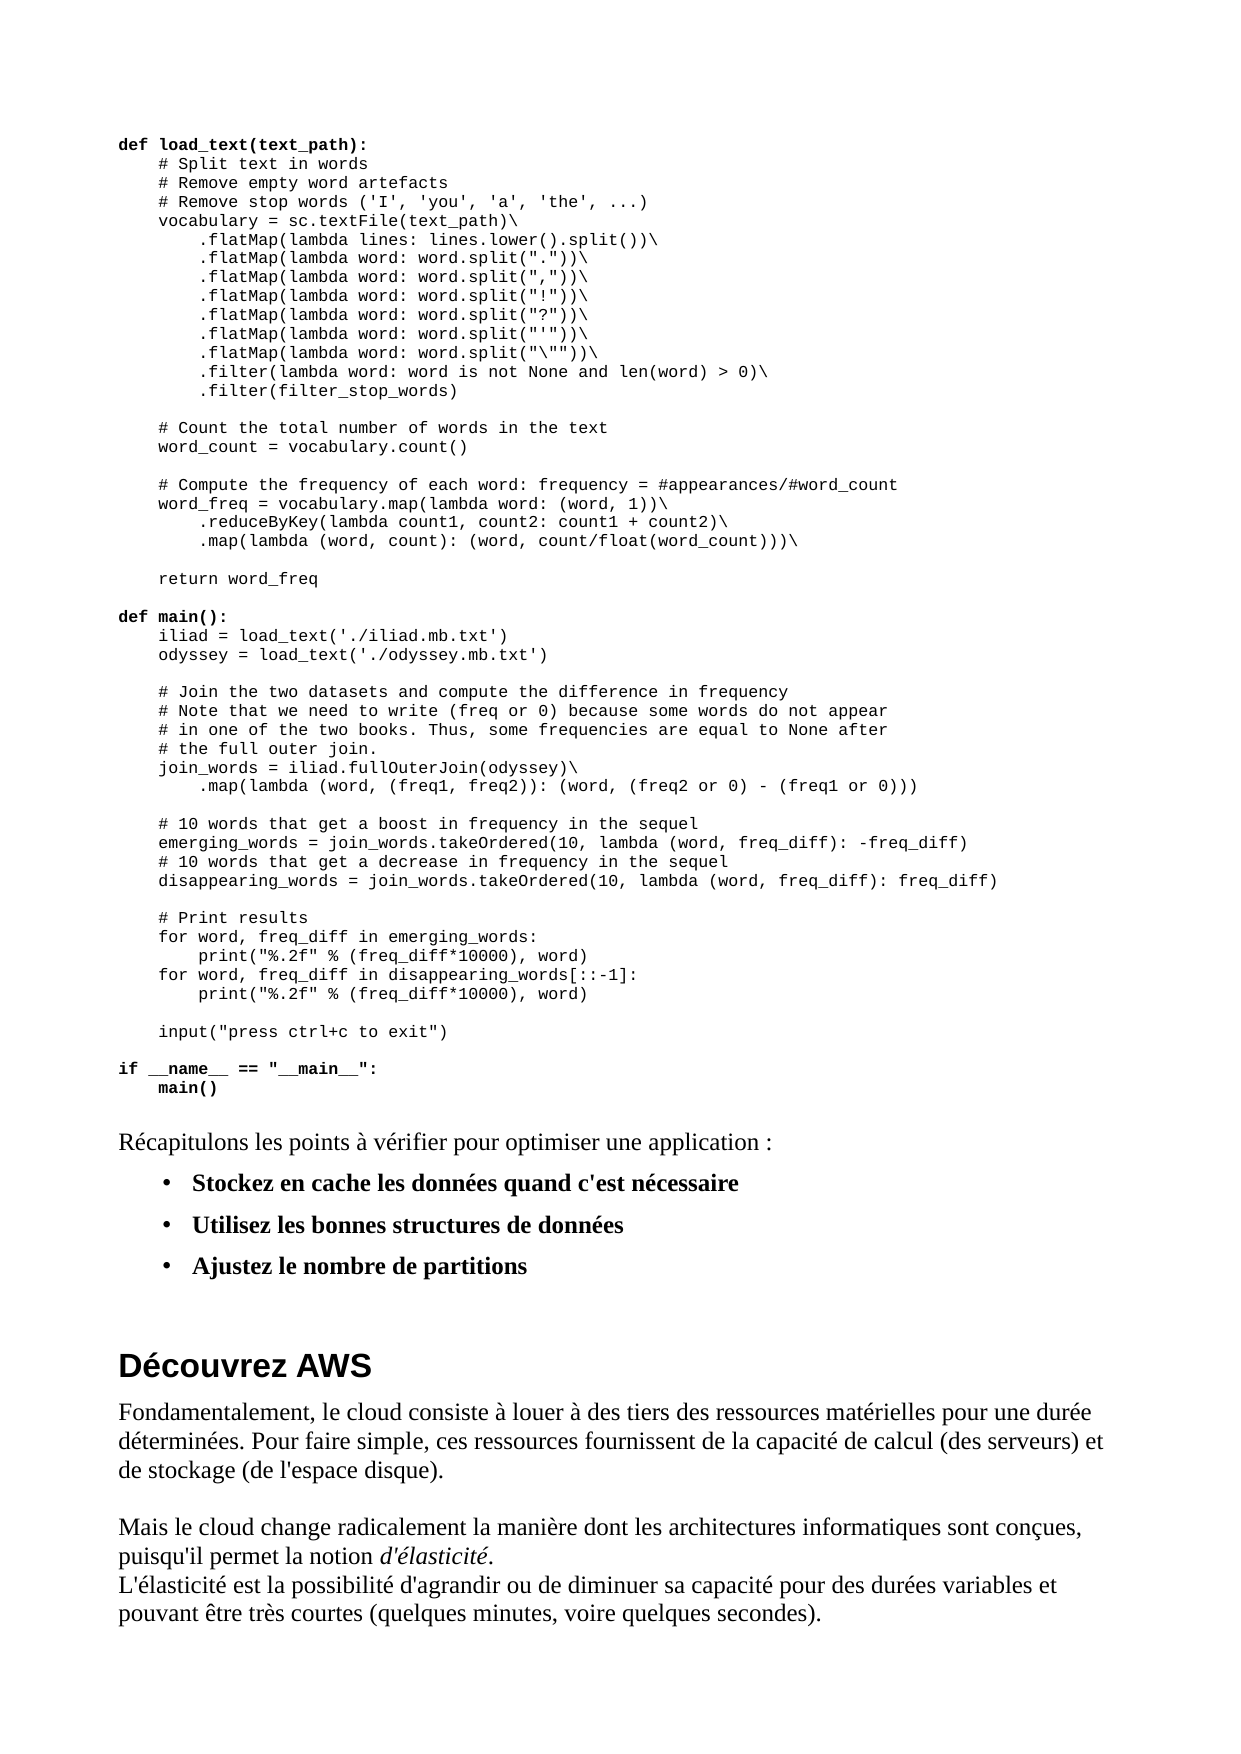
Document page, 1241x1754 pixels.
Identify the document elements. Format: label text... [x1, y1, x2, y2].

text Récapitulons les points à vérifier pour optimiser une application : [118, 1127, 1122, 1156]
text return word_freq [118, 571, 1122, 589]
text # 10 words that get a decrease in frequency in the sequel [118, 853, 1122, 872]
text .flatMap(lambda word: word.split("!"))\ [118, 288, 1122, 307]
text # Print results [118, 910, 1122, 929]
text .flatMap(lambda lines: lines.lower().split())\ [118, 231, 1122, 250]
list Stockez en cache les données quand c'est nécessaire [162, 1168, 1122, 1197]
text Mais le cloud change radicalement la manière dont les architectures informatiques sont conçues, puisqu'il permet la notion d'élasticité. [118, 1512, 1122, 1570]
text word_freq = vocabulary.map(lambda word: (word, 1))\ [118, 495, 1122, 514]
text .flatMap(lambda word: word.split("\""))\ [118, 344, 1122, 363]
text Fondamentalement, le cloud consiste à louer à des tiers des ressources matérielles pour une durée déterminées. Pour faire simple, ces ressources fournissent de la capacité de calcul (des serveurs) et de stockage (de l'espace disque). [118, 1397, 1122, 1483]
list Utilisez les bonnes structures de données [162, 1210, 1122, 1238]
text # Count the total number of words in the text [118, 420, 1122, 439]
text if __name__ == "__main__": [118, 1061, 1122, 1080]
text # Remove stop words ('I', 'you', 'a', 'the', ...) [118, 193, 1122, 212]
text .filter(lambda word: word is not None and len(word) > 0)\ [118, 363, 1122, 382]
text main() [118, 1080, 1122, 1098]
text for word, freq_diff in disappearing_words[::-1]: [118, 967, 1122, 985]
text .flatMap(lambda word: word.split("."))\ [118, 250, 1122, 269]
text # Join the two datasets and compute the difference in frequency [118, 684, 1122, 703]
text def load_text(text_path): [118, 137, 1122, 156]
text # Split text in words [118, 156, 1122, 175]
text iliad = load_text('./iliad.mb.txt') [118, 627, 1122, 646]
text print("%.2f" % (freq_diff*10000), word) [118, 948, 1122, 967]
text join_words = iliad.fullOuterJoin(odyssey)\ [118, 759, 1122, 778]
text odyssey = load_text('./odyssey.mb.txt') [118, 646, 1122, 665]
text def main(): [118, 608, 1122, 627]
text disappearing_words = join_words.takeOrdered(10, lambda (word, freq_diff): freq_diff) [118, 872, 1122, 891]
subtitle Découvrez AWS [118, 1346, 1122, 1385]
list Ajustez le nombre de partitions [162, 1251, 1122, 1280]
text .reduceByKey(lambda count1, count2: count1 + count2)\ [118, 514, 1122, 533]
text print("%.2f" % (freq_diff*10000), word) [118, 985, 1122, 1004]
text word_count = vocabulary.count() [118, 439, 1122, 457]
text vocabulary = sc.textFile(text_path)\ [118, 212, 1122, 231]
text L'élasticité est la possibilité d'agrandir ou de diminuer sa capacité pour des durées variables et pouvant être très courtes (quelques minutes, voire quelques secondes). [118, 1570, 1122, 1627]
text # 10 words that get a boost in frequency in the sequel [118, 816, 1122, 834]
text .filter(filter_stop_words) [118, 382, 1122, 401]
text for word, freq_diff in emerging_words: [118, 929, 1122, 948]
text # the full outer join. [118, 740, 1122, 759]
text .flatMap(lambda word: word.split("'"))\ [118, 326, 1122, 344]
text .flatMap(lambda word: word.split(","))\ [118, 269, 1122, 288]
text # Remove empty word artefacts [118, 175, 1122, 193]
text # Compute the frequency of each word: frequency = #appearances/#word_count [118, 476, 1122, 495]
text emerging_words = join_words.takeOrdered(10, lambda (word, freq_diff): -freq_diff) [118, 834, 1122, 853]
text input("press ctrl+c to exit") [118, 1023, 1122, 1042]
text # Note that we need to write (freq or 0) because some words do not appear [118, 703, 1122, 721]
text .map(lambda (word, (freq1, freq2)): (word, (freq2 or 0) - (freq1 or 0))) [118, 778, 1122, 797]
text .flatMap(lambda word: word.split("?"))\ [118, 307, 1122, 326]
text # in one of the two books. Thus, some frequencies are equal to None after [118, 721, 1122, 740]
text .map(lambda (word, count): (word, count/float(word_count)))\ [118, 533, 1122, 552]
